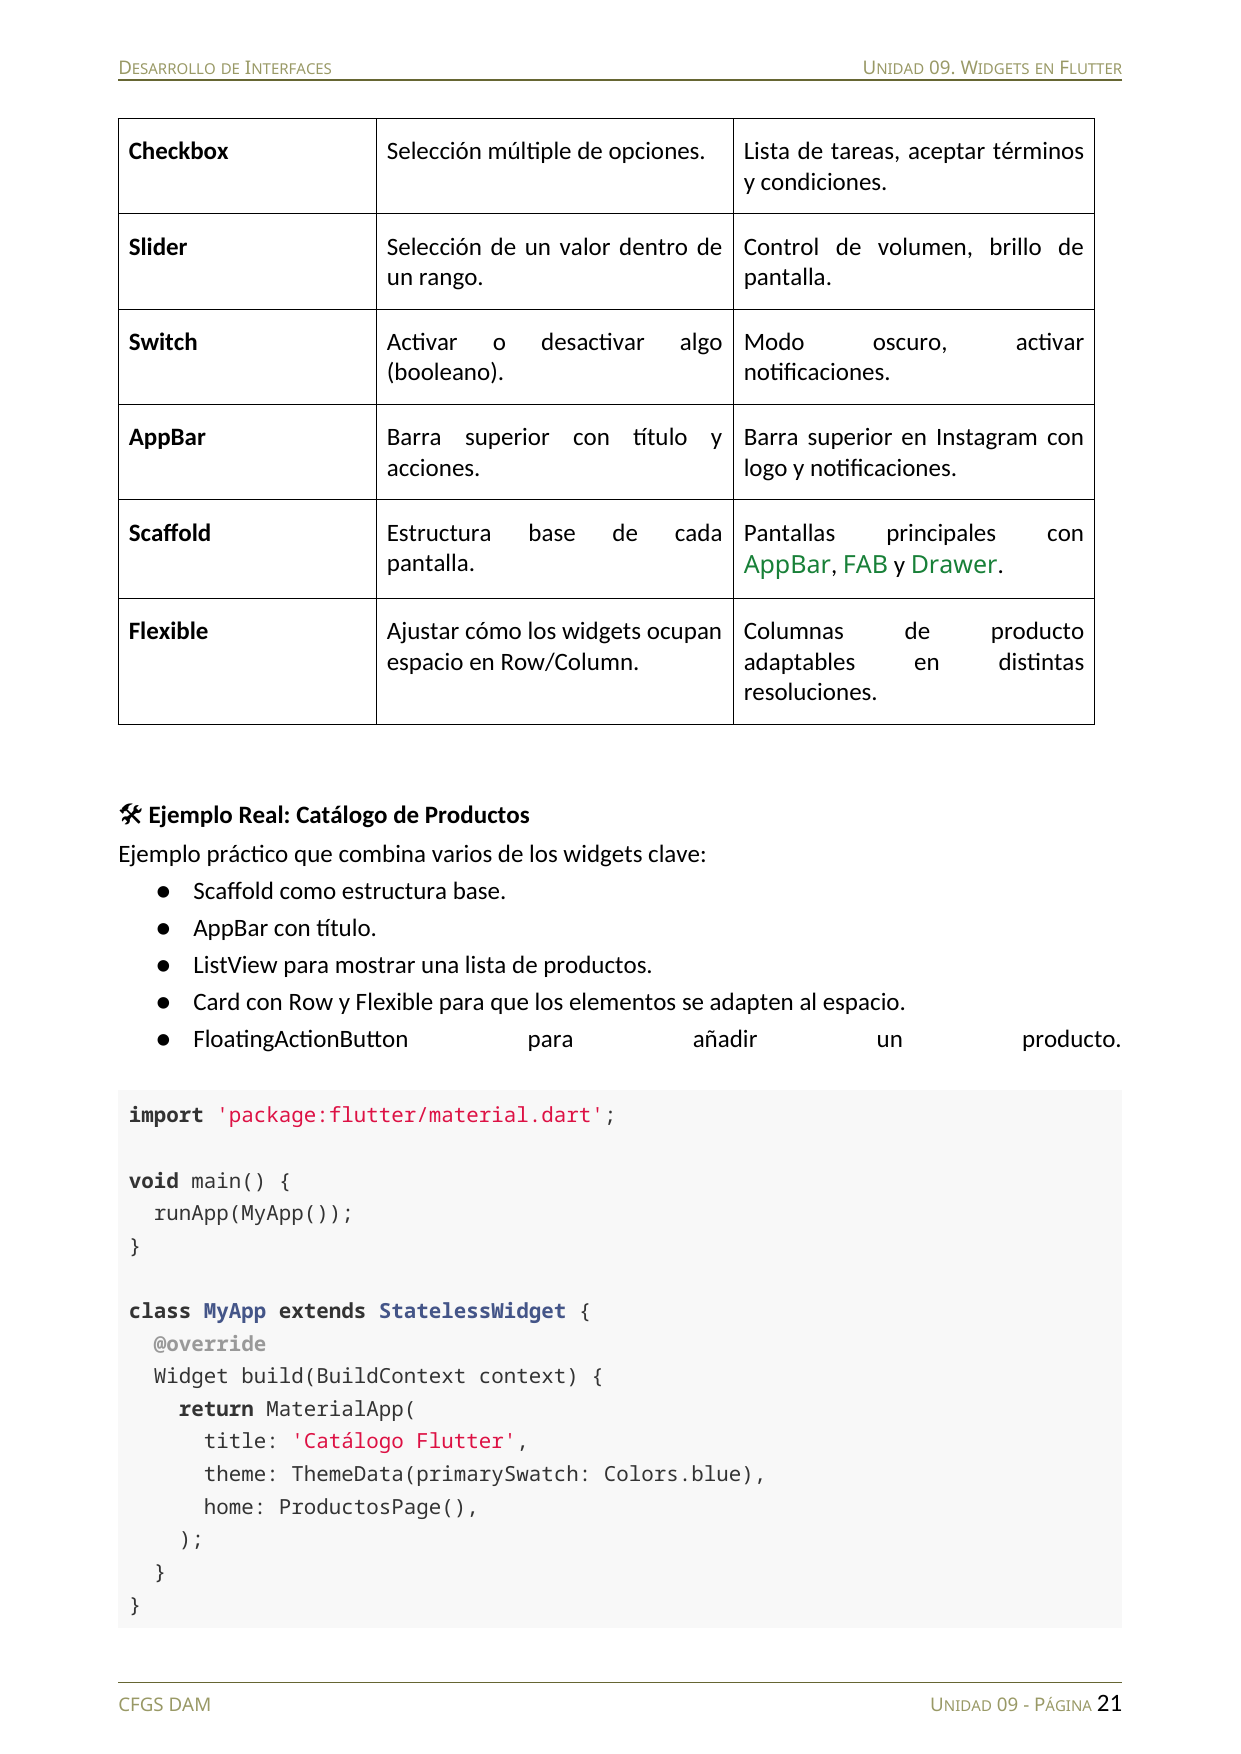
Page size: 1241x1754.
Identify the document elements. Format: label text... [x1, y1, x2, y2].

table_cell Control de volumen, brillo de pantalla. [734, 214, 1094, 309]
table_cell Modo oscuro, activar notificaciones. [734, 310, 1094, 404]
table_cell Slider [119, 214, 376, 309]
table_cell Flexible [119, 599, 376, 724]
table_header import 'package:flutter/material.dart'; void main() { runApp(MyApp()); } class MyApp extends StatelessWidget { @override Widget build(BuildContext context) { return MaterialApp( title: 'Catálogo Flutter', theme: ThemeData(primarySwatch: Colors.blue), home: ProductosPage(), ); } } [118, 1090, 1122, 1628]
list FloatingActionButton para añadir un producto. [156, 1023, 1122, 1084]
list Card con Row y Flexible para que los elementos se adapten al espacio. [156, 986, 1122, 1016]
table_cell Columnas de producto adaptables en distintas resoluciones. [734, 599, 1094, 724]
table_cell Checkbox [119, 119, 376, 213]
table_cell Pantallas principales con AppBar, FAB y Drawer. [734, 500, 1094, 598]
table_cell Ajustar cómo los widgets ocupan espacio en Row/Column. [377, 599, 733, 724]
table_cell Selección múltiple de opciones. [377, 119, 733, 213]
table_cell Selección de un valor dentro de un rango. [377, 214, 733, 309]
table_cell Scaffold [119, 500, 376, 598]
list AppBar con título. [156, 912, 1122, 942]
text 🛠️ Ejemplo Real: Catálogo de Productos [118, 799, 1122, 829]
list Scaffold como estructura base. [156, 875, 1122, 905]
text Ejemplo práctico que combina varios de los widgets clave: [118, 838, 1122, 868]
table_cell Activar o desactivar algo (booleano). [377, 310, 733, 404]
table_cell Switch [119, 310, 376, 404]
table_cell Barra superior en Instagram con logo y notificaciones. [734, 405, 1094, 499]
table_cell AppBar [119, 405, 376, 499]
table_cell Estructura base de cada pantalla. [377, 500, 733, 598]
list ListView para mostrar una lista de productos. [156, 949, 1122, 979]
table_cell Barra superior con título y acciones. [377, 405, 733, 499]
table_cell Lista de tareas, aceptar términos y condiciones. [734, 119, 1094, 213]
